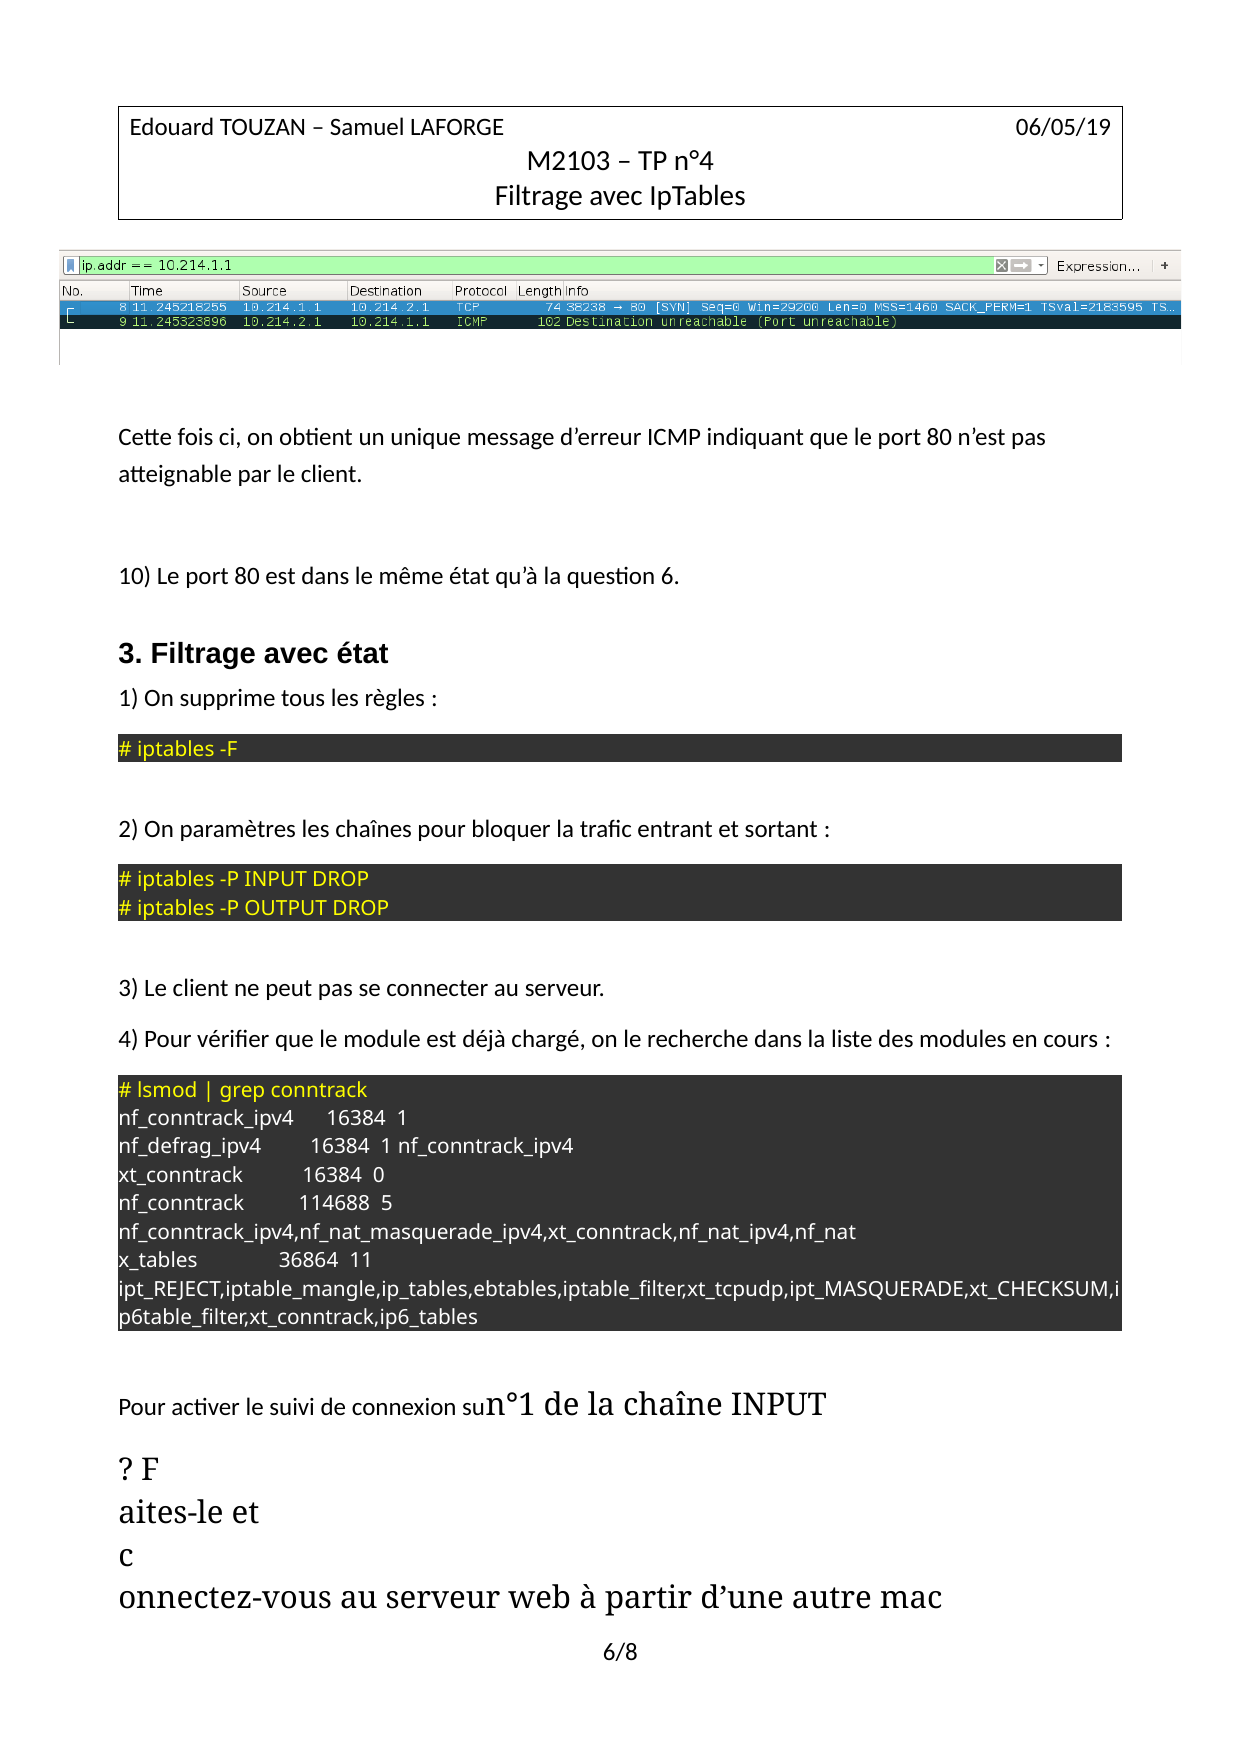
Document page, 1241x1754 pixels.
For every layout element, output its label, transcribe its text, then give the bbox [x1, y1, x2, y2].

subtitle 3. Filtrage avec état [118, 636, 1122, 670]
text x_tables 36864 11 ipt_REJECT,iptable_mangle,ip_tables,ebtables,iptable_filter,xt_tcpudp,ipt_MASQUERADE,xt_CHECKSUM,ip6table_filter,xt_conntrack,ip6_tables [378, 1245, 1122, 1331]
text c [118, 1533, 1122, 1575]
text # iptables -F [237, 734, 1122, 762]
picture [59, 249, 1182, 365]
text xt_conntrack 16384 0 [385, 1160, 1122, 1188]
text 10) Le port 80 est dans le même état qu’à la question 6. [118, 560, 1122, 591]
text nf_defrag_ipv4 16384 1 nf_conntrack_ipv4 [573, 1132, 1122, 1160]
text # lsmod | grep conntrack [367, 1075, 1122, 1103]
text 3) Le client ne peut pas se connecter au serveur. [118, 972, 1122, 1003]
text # iptables -P INPUT DROP [369, 864, 1122, 893]
text ? F [118, 1447, 1122, 1490]
text nf_conntrack_ipv4 16384 1 [409, 1103, 1122, 1132]
text aites-le et [118, 1490, 1122, 1533]
text Pour activer le suivi de connexion sun°1 de la chaîne INPUT [118, 1382, 1122, 1424]
text Cette fois ci, on obtient un unique message d’erreur ICMP indiquant que le port 80 n’est pas atteignable par le client. [118, 421, 1122, 488]
text 4) Pour vérifier que le module est déjà chargé, on le recherche dans la liste des modules en cours : [118, 1023, 1122, 1054]
text nf_conntrack 114688 5 nf_conntrack_ipv4,nf_nat_masquerade_ipv4,xt_conntrack,nf_nat_ipv4,nf_nat [118, 1188, 1122, 1245]
text 2) On paramètres les chaînes pour bloquer la trafic entrant et sortant : [118, 813, 1122, 844]
text # iptables -P OUTPUT DROP [389, 893, 1122, 921]
text onnectez-vous au serveur web à partir d’une autre mac [118, 1575, 1122, 1618]
text 1) On supprime tous les règles : [118, 682, 1122, 713]
